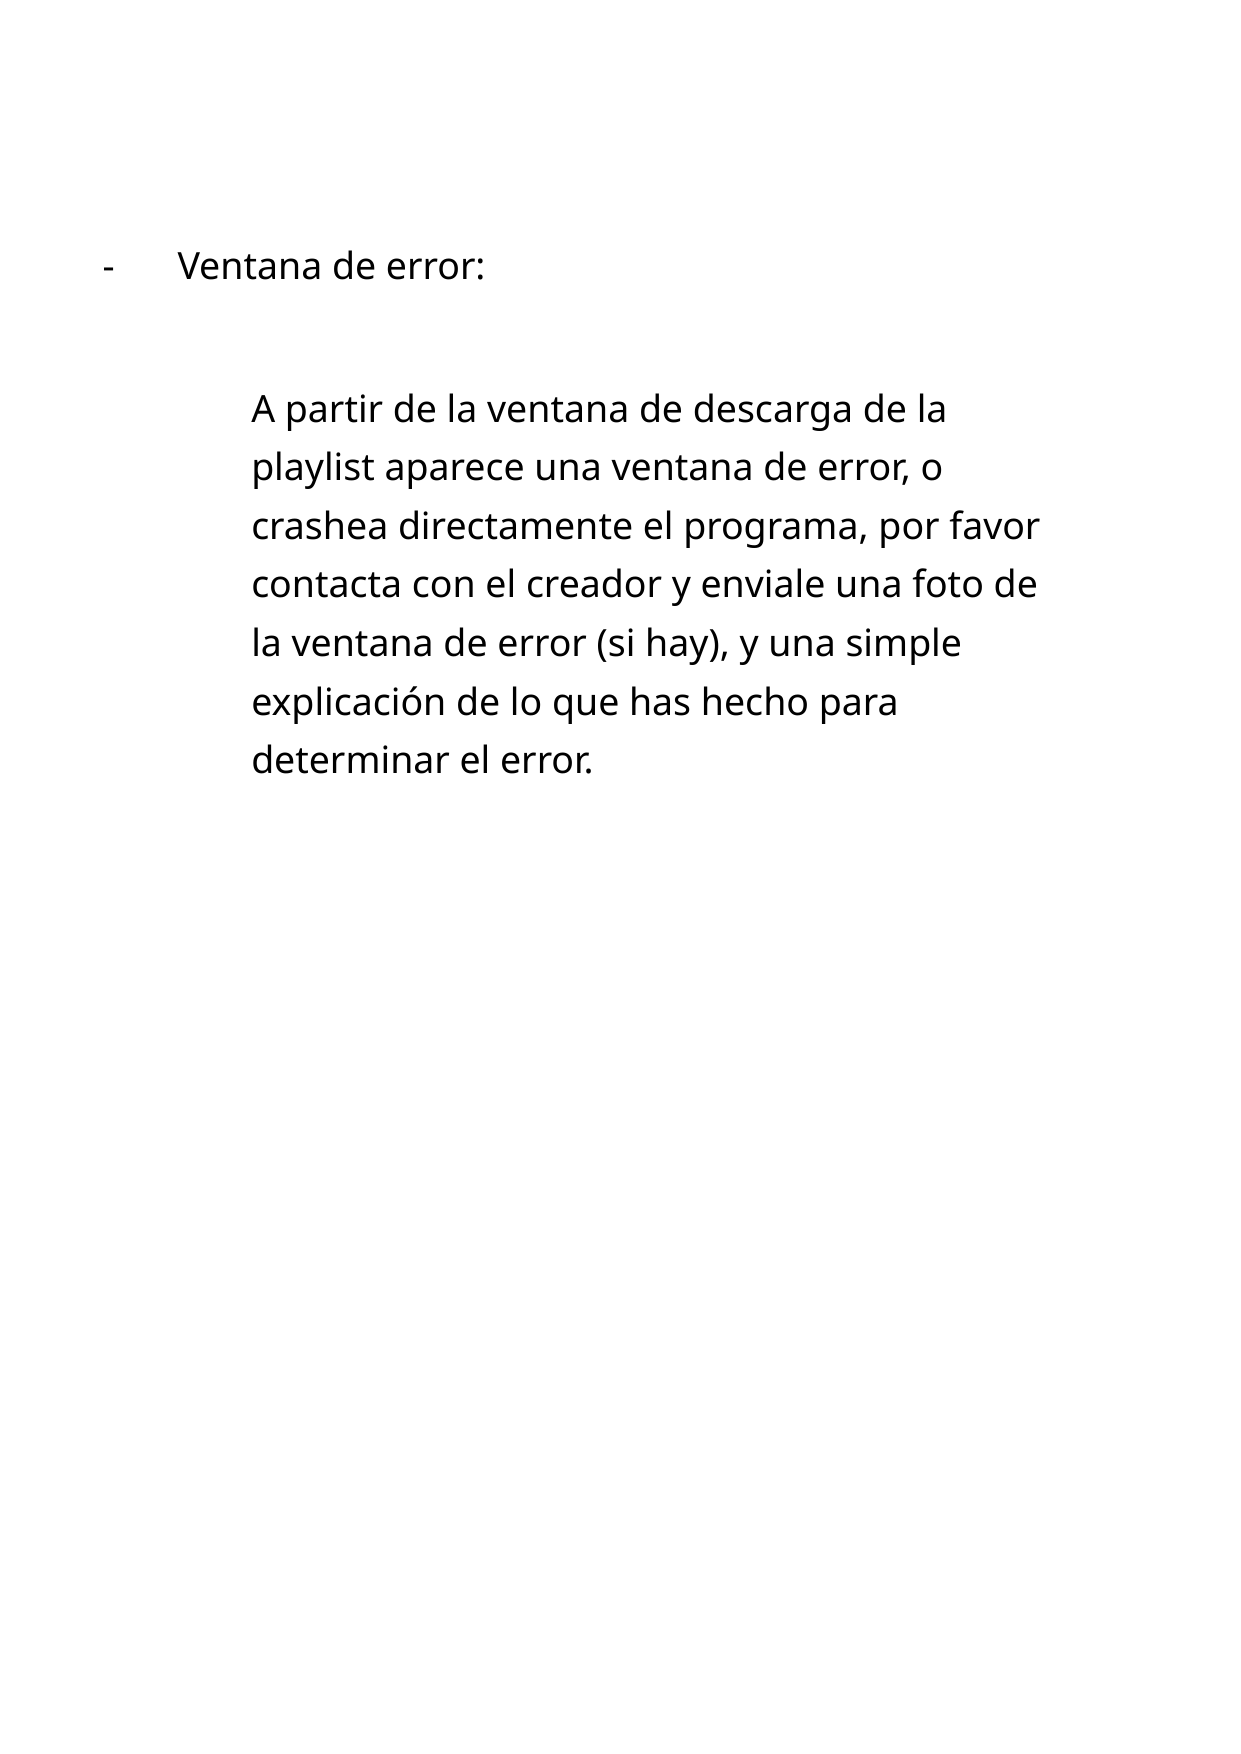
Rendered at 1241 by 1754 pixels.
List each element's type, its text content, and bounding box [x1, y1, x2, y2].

list Ventana de error: [102, 239, 1063, 291]
text A partir de la ventana de descarga de la playlist aparece una ventana de error, o crashea directamente el programa, por favor contacta con el creador y enviale una foto de la ventana de error (si hay), y una simple explicación de lo que has hecho para determinar el error. [251, 382, 1063, 785]
